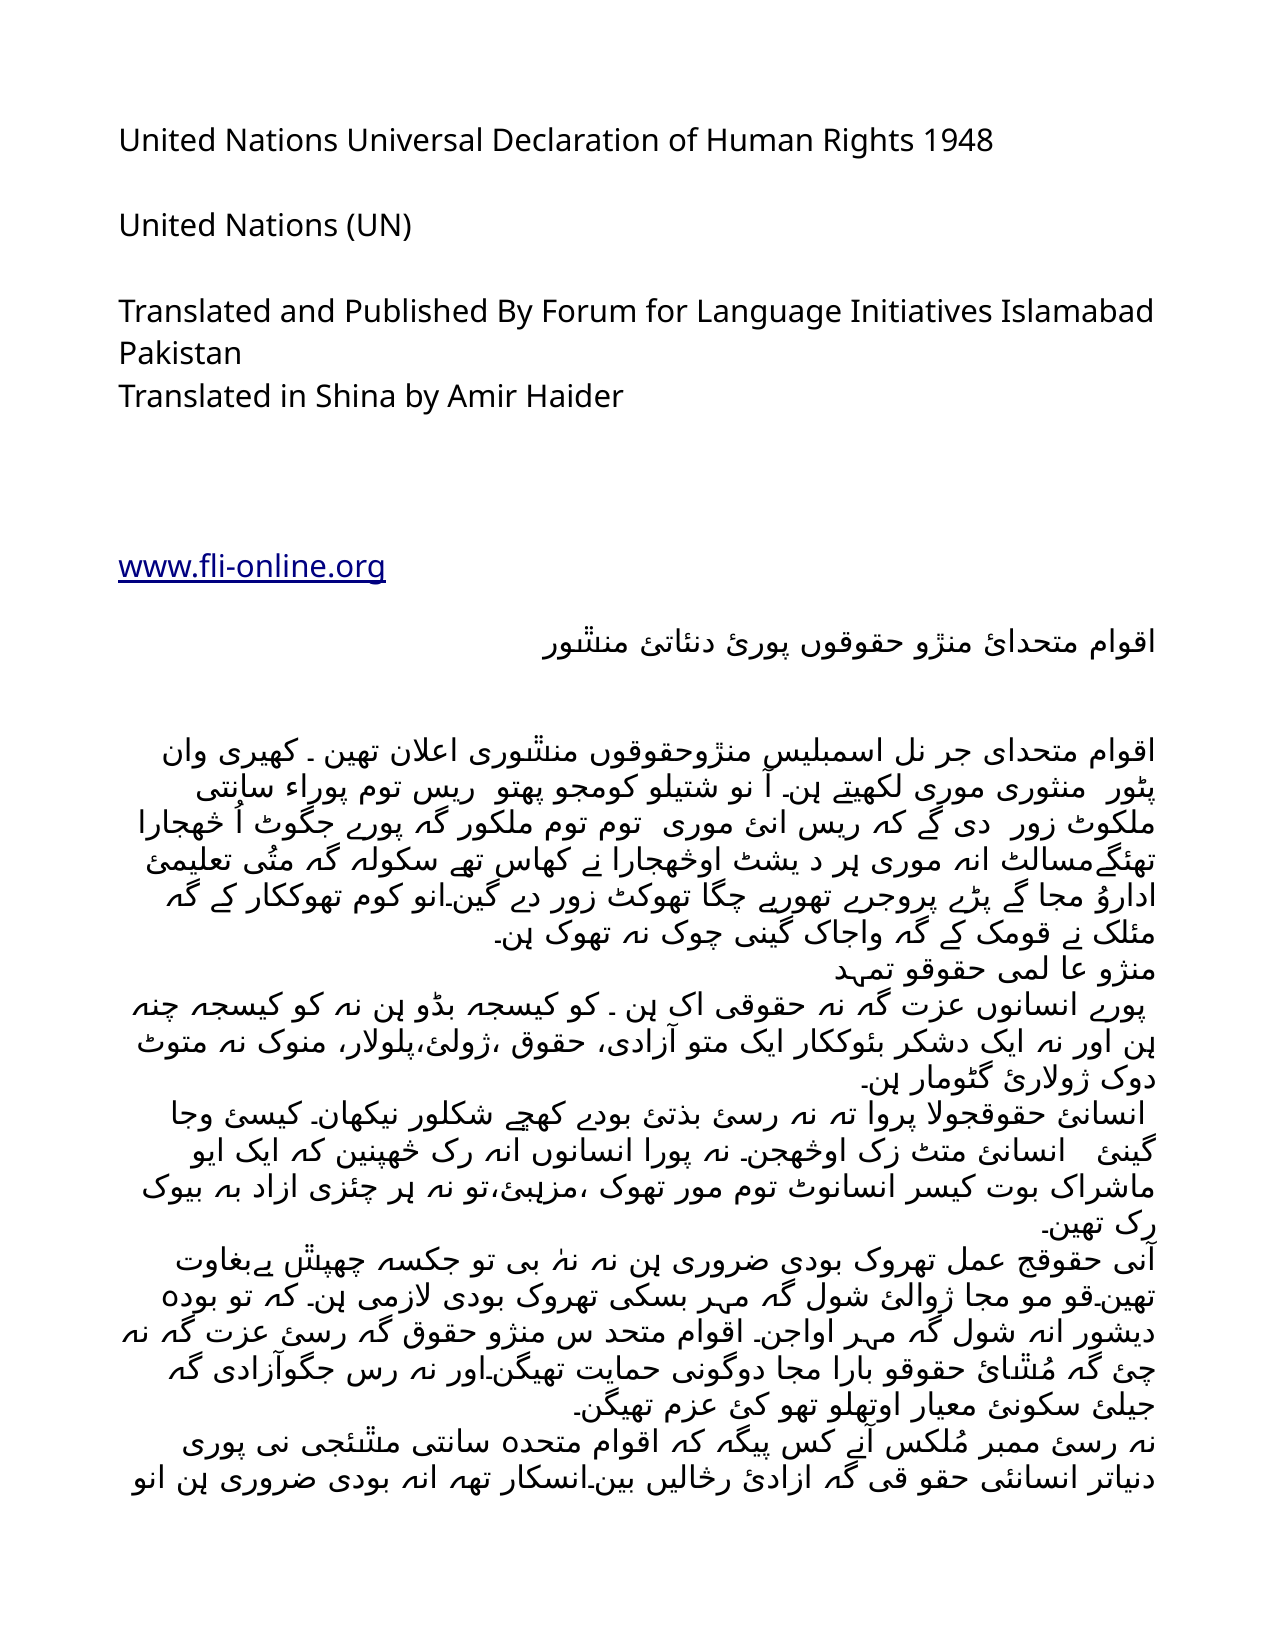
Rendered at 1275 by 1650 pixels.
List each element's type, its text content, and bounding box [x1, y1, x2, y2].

text اقوام متحدائ منڙو حقوقوں پورئ دنئاتئ منݜور اقوام متحدای جر نل اسمبلیس منڙوحقوقوں منݜوری اعلان تھین ۔ کھیری وان پٹور منثوری موری لکھیتے ہن۔ آ نو شتیلو کومجو پھتو ریس توم پوراء سانتی ملکوٹ زور دی گے کہ ریس انئ موری توم توم ملکور گہ پورے جگوٹ اُ څھجارا تھئگےمسالٹ انہ موری ہر د یشٹ اوڅھجارا نے کھاس تھے سکولہ گہ متُی تعلیمئ اداروُ مجا گے پڑے پروجرے تھوریے چگا تھوکٹ زور دے گین۔انو کوم تھوککار کے گہ مئلک نے قومک کے گہ واجاک گینی چوک نہ تھوک ہن۔ منژو عا لمی حقوقو تمہد پورے انسانوں عزت گہ نہ حقوقی اک ہن ۔ کو کیسجہ بڈو ہن نہ کو کیسجہ چنہ ہن اور نہ ایک دشکر بئوککار ایک متو آزادی، حقوق ،ژولئ،پلولار، منوک نہ متوٹ دوک ژولارئ گٹومار ہن۔ انسانئ حقوقجولا پروا تہ نہ رسئ بذتئ بودے کھڇے شکلور نیکھان۔ کیسئ وجا گینئ انسانئ متٹ زک اوڅھجن۔ نہ پورا انسانوں انہ رک څھپنین کہ ایک ایو ماشراک بوت کیسر انسانوٹ توم مور تھوک ،مزہبئ،تو نہ ہر چئزی ازاد بہ بیوک رک تھین۔ آنی حقوقج عمل تھروک بودی ضروری ہن نہ نہٰ بی تو جکسہ چھپݜ بےبغاوت تھین۔قو مو مجا ژوالئ شول گہ مہر بسکی تھروک بودی لازمی ہن۔ کہ تو بودہ دیشور انہ شول گہ مہر اواجن۔ اقوام متحد س منژو حقوق گہ رسئ عزت گہ نہ چئ گہ مُݜائ حقوقو بارا مجا دوگونی حمایت تھیگن۔اور نہ رس جگوآزادی گہ جیلئ سکونئ معیار اوتھلو تھو کئ عزم تھیگن۔ نہ رسئ ممبر مُلکس آنے کس پیگہ کہ اقوام متحدہ سانتی مݜئجی نی پوری دنیاتر انسانئی حقو قی گہ ازادئ رڅالیں بین۔انسکار تھہ انہ بودی ضروری ہن انو کوم مکمل تھے ازادئ پوروت ہیر آٹرین۔ جرنل اسمبلی جر نل اسمبلیس اعلان تھین کہ انو عا لمی منشور پوری قومس توم معیار ڇھپین ہو ماشرای ہر ادارس انہسچ عمل تھےنہ تعلیم گہ تربیت گینی انی حقوقہ گہ ازادیو احترام تھوک پورئ قومس کوشش تھین۔ دفعہ اکھ: بوٹہ انسانی ازادئ ، حقوقی گہ نہ برابر ہن بٹو متو ایک ہن ۔ایسکار ایک متو سانت ژاء گہ ژولئ گینی بیوک اواجئ ۔ دفعہ دو: ہر منوژو انہ پورا ازادہیو مستحق ہن کو گہ کیسکجو بڑو نش نہ شکلئ ،باݜئ ،مزہپئ،قومئ، معشرای۔سیاستی یا موتی گہ جیک وجاک گینی بڑو یا چونو نیش برابر ہن۔مگم کو سہ کہ سانت کوکسگہ جیکگہ واجاک گینہ امتیاذی سلوک تھوک دوبین چاہہ رو کے ازاد ملککئ بوت یا رو قید ، اقوام متحدای مڅھو برابر ہن۔ دفعہ څہ: ہر منُژٹ توم جیلئ ازادی گہ تحفظئ حق ہن۔ دفعہ چار: کوکسہگہ کنیز یا غلام گینوک یا څھپوک دوبین۔نہ غلامئ گہ کنزی کے گہ شکلق بوت منع ہن۔ دفعہ پݨش: کوسکئٹ گہ زہنی، ڈیمئ ،سکھتی ، ظلم ،سزا ،زلیل تھوک دوبین۔ دفعہ ُݜہ: ہر موتئ انہ حق ہن ہر دیݜر قانون سہ رسئ سخصیت تسلیم تھئ۔ دفعہ ست: قانونئ آڅھیئ کھر پورہ پولہ ہن نہ بوٹس اکہ قانونجو مدد گینوک بینن۔اور نہ کوس انہ قانونئ خلاف ورزی تھین یا تھرئن تو او رٹھوک پورو حق ہن۔۔ دفعہ آنݜ: ہر ایکٹ انہ حق ہن کہ اگر کوس رسئ انہ حقوقی رھٹے گہ تہ روس انئ گینوککار با اختییار عدالتور بجوک بین۔ دفعہ دئ: ہر ایکسہ توم حق حاصل تھوککار ازاد عدالتی یا ازاد ججو سانت رجوء تھوک بین ریسٹ ݜیتئ جرومئ باراج۔ دفعہ اکائ: ہر او منژو کیسٹ فوجداری مقدمہ ݜاتن اکو بیگنا تھوک حق څھپین جب تک عدالتر رسئ جرم نہ نکھائ۔روس توم پوری صفائ دوک حق ہن ۔ ( ب)اگر کو منوژوق ائیو کومکج گرفتار ہن کو پوری دنئاتئ عدالتور جرم نوݜ تو او جرم جرم سمجھا نہ بئ۔ دفعہ بائ: کوسکئ گہ تومو، گوٹلہ ،لکھوک ،پڈوک معملاتور مداخلت تھوک دبین اور نہ اکئ کوس کیسکئ عزت یا کومڇ مداخلت تھین۔اے سجو رو قانون سہ رسئ حفاظت تھئ۔ دفعہ څوئ: ھر ایکٹ انہ حق ہن روس کے دیݜر،رک تھو آلٹ بجوک بین آل بیوک بین رو دنیاتئ کو گہ کوناک کہ نہ بئ۔ (ب) ہر ایکٹ انہ اختیار ہن روس توم وطن یا کے گہ وطنک پھت تھوک بین نہ الٹ بجوک بین، دفعہ چوندئ: ہر منژوکیٹ حق ہن کہ رو آکو زکجو بچت تھوکہ کر دنیا تئ کے گہ دیشکر گہ بئوک بئن۔ (ب) مگم رو عدالتئ کاروائ جہ اوڅھوک دبین کو غیر سیاسئ کومور ملوث ہن تہ ریسٹ اقوام متحدس انہ حق نہ دین۔ دفعہ پنزئ: ہر ایکٹ قومیتئ حق ہن۔ (ب) کوکسہ گہ رسئ قومیتئ حق ہُن تھوک دوبینن اور نہ نے رسئ قومیت پھت تھوکجو رٹھوک بینن۔ دفعہ شوئ: بڑی مولائ گہ بلہ نہ چیہ گہ موشہ ری کھئ گہ مزہپک رونگ یا شکلک بوت گر تھوک بینن نہ طلاق گہ دوک بینن۔ (ب) نکاح بال گہ مُلائ مرضئٹ بئ۔ (پ) خندان معشرائ کھرو ہن نہ کھریٹ شنگ تھوک حکومت گہ معشرائ زمداری ہن۔ دفعہ ستائ: ہر ایکٹ حق ہن کہ روس دولت سنوک بین ایک بی سنوت یا جگوں سانت گٹئ بے۔ (ب) کوس گہ بجارے کیسکئ دولت ہُن تھوک دو بین۔ دفعہ اݜٹائ: ہر منژت توم اظہار رائ ازادی حاصل ھن۔روس توم مرضیٹ مذہب بدل،نائ مذہب اوررسئ تبلغ تھوک بین۔ دفعہ کونئ: ہر ایکٹ توم رائ اظہار تھوک حق حاصل ھن۔انسہ مجا انہ گہ شامل ہن کہ ازادی سانت توم علم حاصل تھئ اور نہ روس کے گہ دیشک یا ملکر گے رسئ تبلغ تھوک بین۔ دفعہ بیئ: ھر ایکٹ ایک موتہ سانت بودو سانت ڈوک بوک اجازت ہن۔ (ب) کوس گہ کوک اکو سانت بجارے ڈلو تھروک دوبن۔ دفعہ بیئگہ ایکہ: ھر ایکٹ گورمنٹرشامل بوک حق ہن۔ڈارکٹ بوت یا کیسٹ ووٹ دے ۔ (ب) ہر ایکٹ گر منٹئ نوکری تھوق حق ہن (ت) حکومت عوامئ مرضئ مطا بق انہ مرظی وقت سانت سانت انتخاباتی تھرین اور نہ چپ تھے توم مرظیٹ ووٹ دین۔ دفعہ بیئگہ دو: ہر اک ممبرکٹ انہ آزادی ہن کہ روس توم معشرتی اقتصادی نہ چولئ حاصل تھوک رسئ حق ہن روس انہ ھاصل تھوک کار ملکی نے پوری دنیاتئ تنظیمی گہ منژو سانت رابطہ تھوک بین۔کئسج بہ رسئ عزتہ مجا بسکئار بئ۔ دفعہ بئگہ څہ: ہر ایکٹ انہ اختیتار حاصل ہن کہ روس توم مرضی مطابق کوم تھئ توم مرضی وتہ ھالاتور نہ بے روزگارئ خلاف توم حفاظت تھوک بین (ب) ھر منوژئ رسئ کومئ مطابق برابر حق لئجئ، (پ) ہر منوژ کوس کوم تھین تو روس خندانئ اور مݜٹرئ خیال چھپوک بین۔نہ رسئ مشٹرئ حفاظت تھوک ماشراٹ لازمئ ھن، (ت) ہر اکسہ توم نفع کار پیسہ سنوک کا روباررئ تنظیموں سا نت شا مل بوک بین۔ دفعہ بیگہ چار: ہر یکٹ توم کومجو فݜ تھہ ارام تھوک حق ہن۔انسہ مجا کومئ دوران یا فݜ تھہ څک بوک شامل ہن۔ دفعہ بئگہ پنُئ: مشٹوک زندگی تروک ہر اکئ حق ھن۔جلیکار مشٹو چئز کھوک نہ مشٹو چیز بنوک اکی نہ گوٹئ اینوٹ،مشٹو کھوراک ، مشٹو گوٹ ،مشٹو کت،نہ ہر مشٹو چیزر حق ہن ۔اورنہ روس اکو رڅئ بیروزگاریجو، کھپیارے جو،جوکجرے جو،مفھرئ جو، گھیوسرے جو ،رسئ ھق ہن انہ بوٹو خیال چھپوک بودئ لازمئ ہن۔ (ب) دئ پوڅھ گہ مئ خیال څھپوک گہ زروری ہن،ائ چھال بال کئ گریجو یربہ جالین یا فتوبہ رینوٹ پوری آزادی ہن نہ رنئ حفاظت لازمئ ہن۔ دفعہ بئگہ ݜہ: پڑوک ہر اکئ فرظں ہن ابتدائ تعلم پورئ مفت بئ چونہ کلاسور،نہ پومنکی اے بودی لازمئ بئ۔فنئ گہ پیشہ ور تعلیم گینوک عام انتظام بئ۔نہ علم گہ عقلئ بنیادج اعٰلئ تعلم گنوک اک حقوقی بین۔ (ب) تعلیمئ پوموکی مقصد اکو تیار تھوک،پریوک انسانئ حقوقوں خیال تھوک نہ انسانیتئ احترام تھوک بیئ۔ نہ اسجو بعد صبر ،ژولئ،جاک، قومو مجا ،مذہبو مجا اور نہ جگو مجا پیدا تھئ۔تو نہ اقوام متحدائ مشوٹ تروک مدد تھئ۔ (پ) پوموکی چھل بلو تعلم دوک رنئ ما مالو زمداری ہن، دفعہ بیگہ ست: ہر ایکٹ توم چولئ ازادی ہن کتابجو پڑے ساںئس ترقئر شامل بوک بین نہ توم مفاد گینوک بین۔ (ب) ہر ایکٹ توم مادہ مفاداتوں نہ اخلاقیاتوں خیال چھپوک حق ھن۔ دفعہ بیگہ آنش: ہر منوژس اکو ایو معاشرتئ نظامکر شامل بوک رک چھپئن کیسر رسئ پورئ ازادی ہن کو اجئ اعلان بون۔ دفعہ بیگہ نو: ہر ایکئ معشرار حقوقی ہن کہ تو رو بڑو گہ آل اکہ بین (ب) توم ازادی حاصل تھوک پورنو حق ہن نہ توم ازادی سانت موتو گہ ازادی خیال چھپوک لازمئ ہن انہ پورچ عمل تھروک قا نو نئ کوم ہن۔ (پ) انہ قانونی کوک سہ گہ اقوام متحدائ خلاف مشوٹ تھوک دو بینن۔ دفعہ بیگہ دئ: آ جئ دگن انو اعلانئ مطلب انہ نوش کہ کو منژوکسہ یا منژس ایو کومک تھین کیسچ رنو حق نوش۔کیسج بہ اجہ دئتے آزادئ گہ حقوقی سلف بئن۔ [118, 587, 1157, 1496]
text United Nations Universal Declaration of Human Rights 1948 United Nations (UN) Translated and Published By Forum for Language Initiatives Islamabad Pakistan Translated in Shina by Amir Haider www.fli-online.org [118, 118, 1157, 587]
